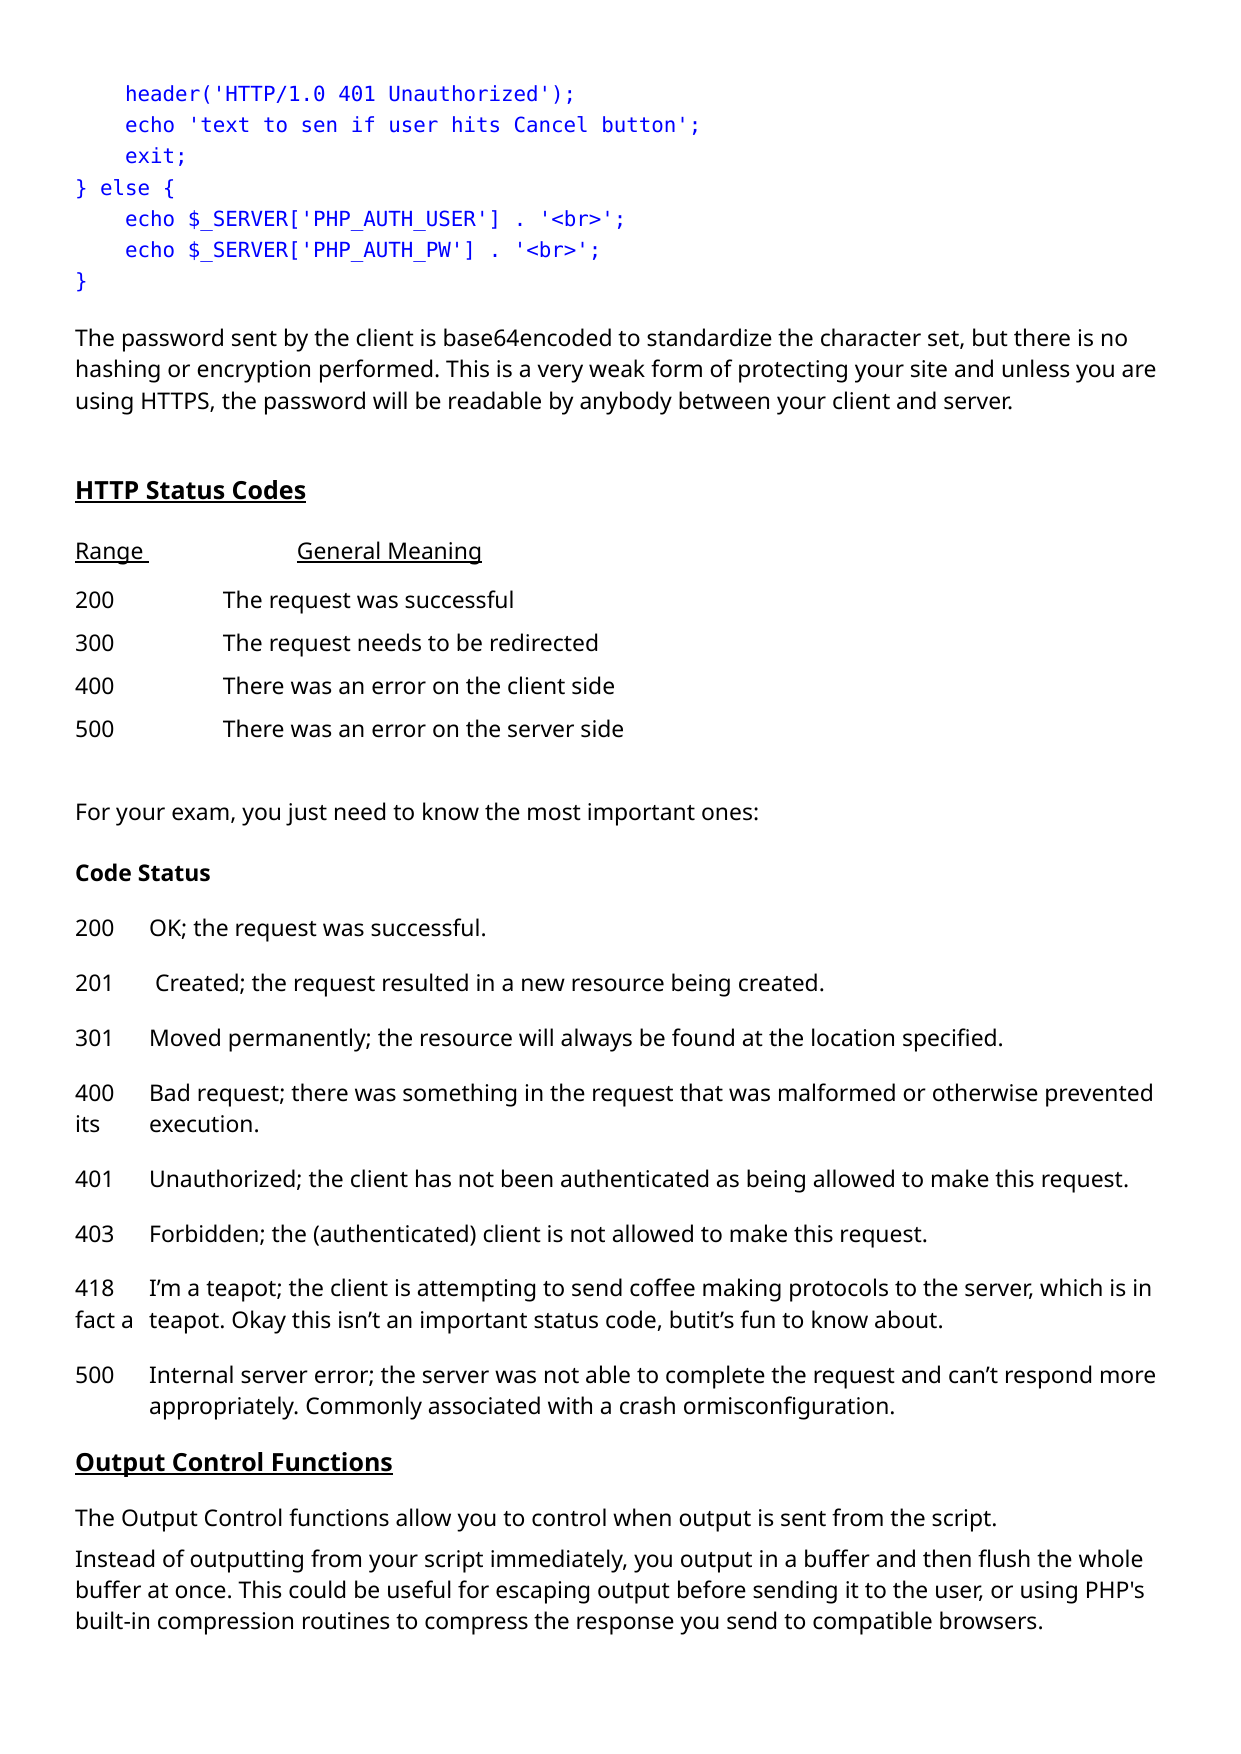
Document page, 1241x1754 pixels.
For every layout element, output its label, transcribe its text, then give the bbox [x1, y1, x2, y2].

text 301 Moved permanently; the resource will always be found at the location specified. [75, 1022, 1166, 1053]
text 200 OK; the request was successful. [75, 912, 1166, 943]
text 500 There was an error on the server side [75, 713, 1166, 744]
text Output Control Functions [75, 1445, 1166, 1479]
text 300 The request needs to be redirected [75, 627, 1166, 658]
text 200 The request was successful [75, 584, 1166, 615]
text For your exam, you just need to know the most important ones: [75, 796, 1166, 827]
text 400 Bad request; there was something in the request that was malformed or otherwise prevented its execution. [75, 1076, 1166, 1139]
text 418 I’m a teapot; the client is attempting to send coffee making protocols to the server, which is in fact a teapot. Okay this isn’t an important status code, butit’s fun to know about. [75, 1272, 1166, 1335]
text 401 Unauthorized; the client has not been authenticated as being allowed to make this request. [75, 1163, 1166, 1194]
text 500 Internal server error; the server was not able to complete the request and can’t respond more appropriately. Commonly associated with a crash ormisconfiguration. [75, 1358, 1166, 1421]
text The Output Control functions allow you to control when output is sent from the script. [75, 1502, 1166, 1534]
text } else { [75, 169, 1166, 200]
text echo $_SERVER['PHP_AUTH_PW'] . '<br>'; [75, 231, 1166, 262]
text 201 Created; the request resulted in a new resource being created. [75, 967, 1166, 998]
text Instead of outputting from your script immediately, you output in a buffer and then flush the whole buffer at once. This could be useful for escaping output before sending it to the user, or using PHP's built-in compression routines to compress the response you send to compatible browsers. [75, 1543, 1166, 1636]
text HTTP Status Codes [75, 472, 1166, 507]
text Code Status [75, 857, 1166, 888]
text header('HTTP/1.0 401 Unauthorized'); [75, 75, 1166, 106]
text } [75, 262, 1166, 294]
text Range General Meaning [75, 535, 1166, 566]
text The password sent by the client is base64encoded to standardize the character set, but there is no hashing or encryption performed. This is a very weak form of protecting your site and unless you are using HTTPS, the password will be readable by anybody between your client and server. [75, 322, 1166, 416]
text echo $_SERVER['PHP_AUTH_USER'] . '<br>'; [75, 200, 1166, 231]
text 403 Forbidden; the (authenticated) client is not allowed to make this request. [75, 1217, 1166, 1249]
text echo 'text to sen if user hits Cancel button'; [75, 106, 1166, 137]
text 400 There was an error on the client side [75, 670, 1166, 701]
text exit; [75, 137, 1166, 169]
